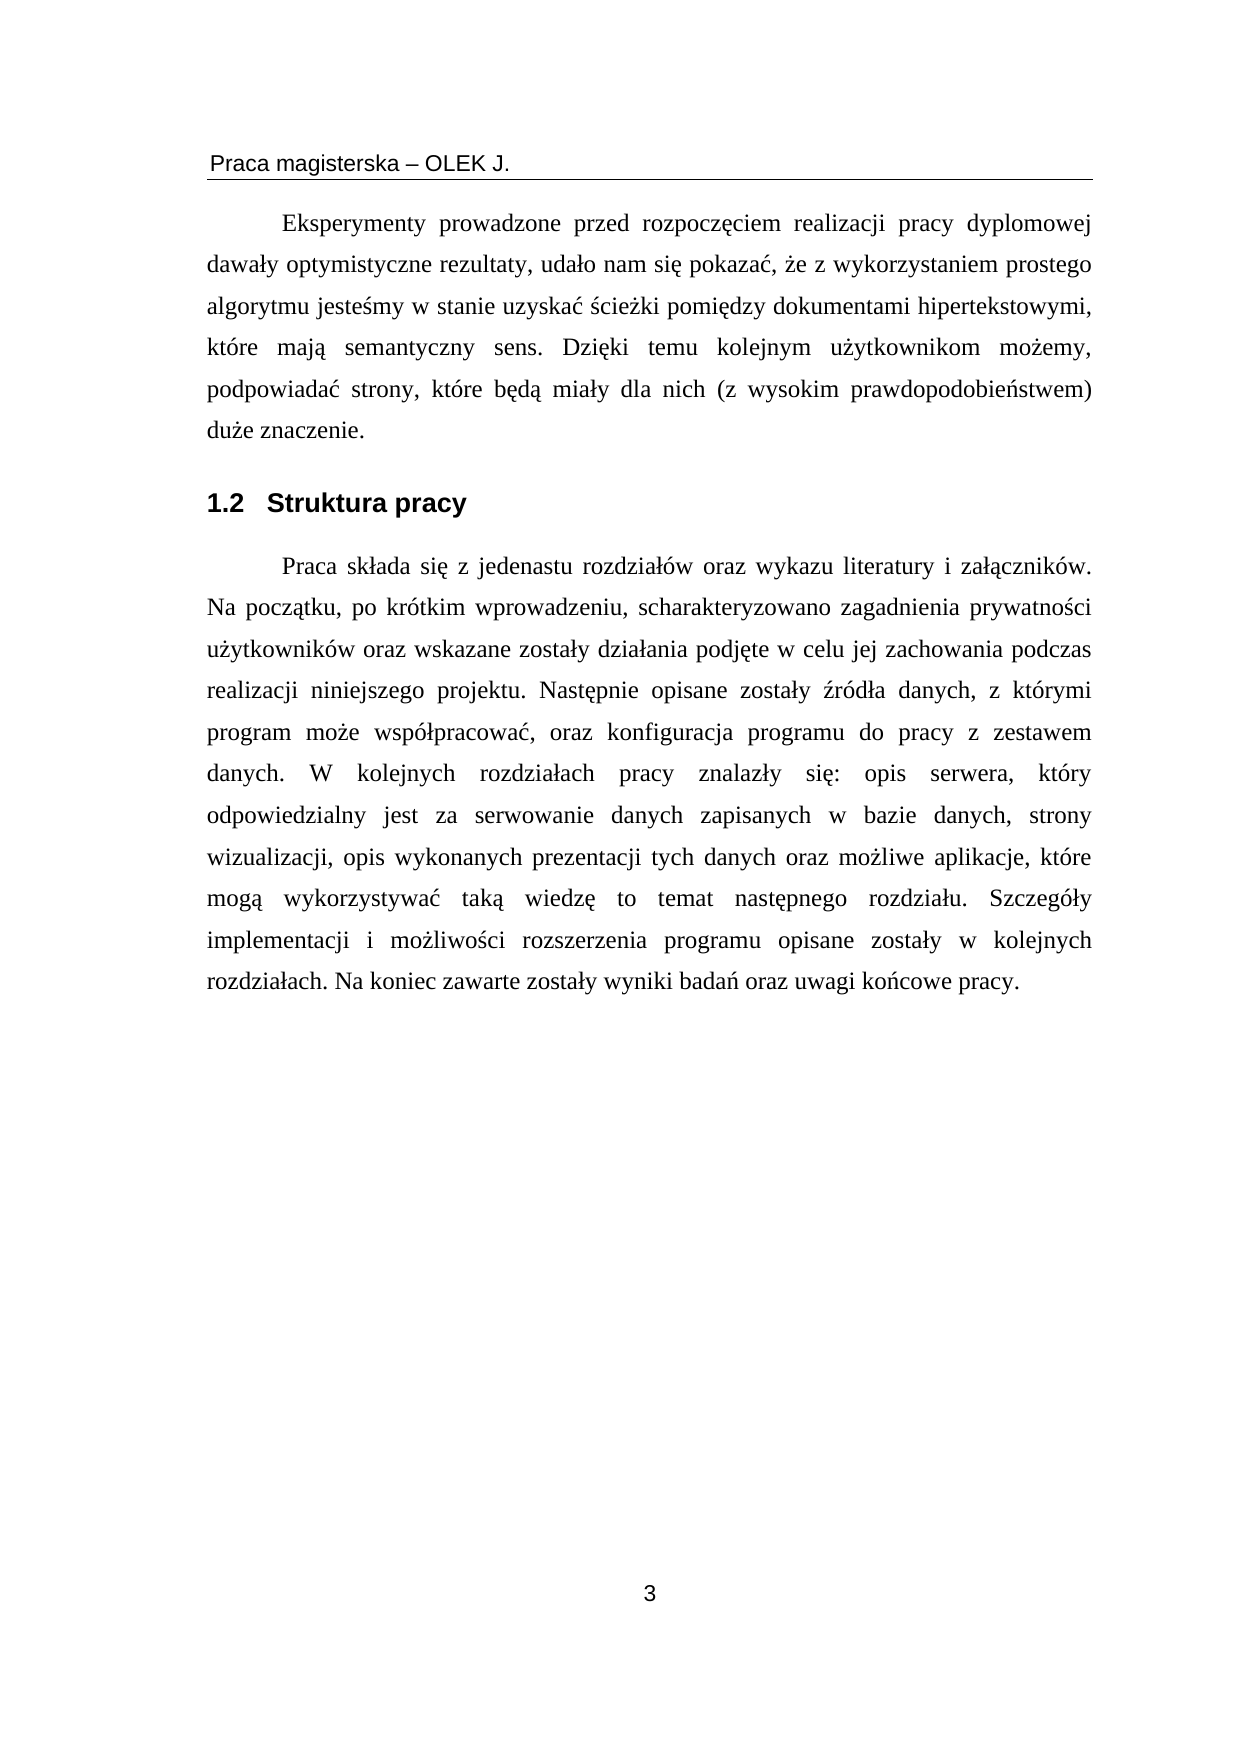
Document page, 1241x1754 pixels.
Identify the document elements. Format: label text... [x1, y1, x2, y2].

text Eksperymenty prowadzone przed rozpoczęciem realizacji pracy dyplomowej dawały optymistyczne rezultaty, udało nam się pokazać, że z wykorzystaniem prostego algorytmu jesteśmy w stanie uzyskać ścieżki pomiędzy dokumentami hipertekstowymi, które mają semantyczny sens. Dzięki temu kolejnym użytkownikom możemy, podpowiadać strony, które będą miały dla nich (z wysokim prawdopodobieństwem) duże znaczenie. [207, 209, 1093, 444]
subtitle Struktura pracy [207, 487, 1093, 518]
text Praca składa się z jedenastu rozdziałów oraz wykazu literatury i załączników. Na początku, po krótkim wprowadzeniu, scharakteryzowano zagadnienia prywatności użytkowników oraz wskazane zostały działania podjęte w celu jej zachowania podczas realizacji niniejszego projektu. Następnie opisane zostały źródła danych, z którymi program może współpracować, oraz konfiguracja programu do pracy z zestawem danych. W kolejnych rozdziałach pracy znalazły się: opis serwera, który odpowiedzialny jest za serwowanie danych zapisanych w bazie danych, strony wizualizacji, opis wykonanych prezentacji tych danych oraz możliwe aplikacje, które mogą wykorzystywać taką wiedzę to temat następnego rozdziału. Szczegóły implementacji i możliwości rozszerzenia programu opisane zostały w kolejnych rozdziałach. Na koniec zawarte zostały wyniki badań oraz uwagi końcowe pracy. [207, 552, 1093, 995]
